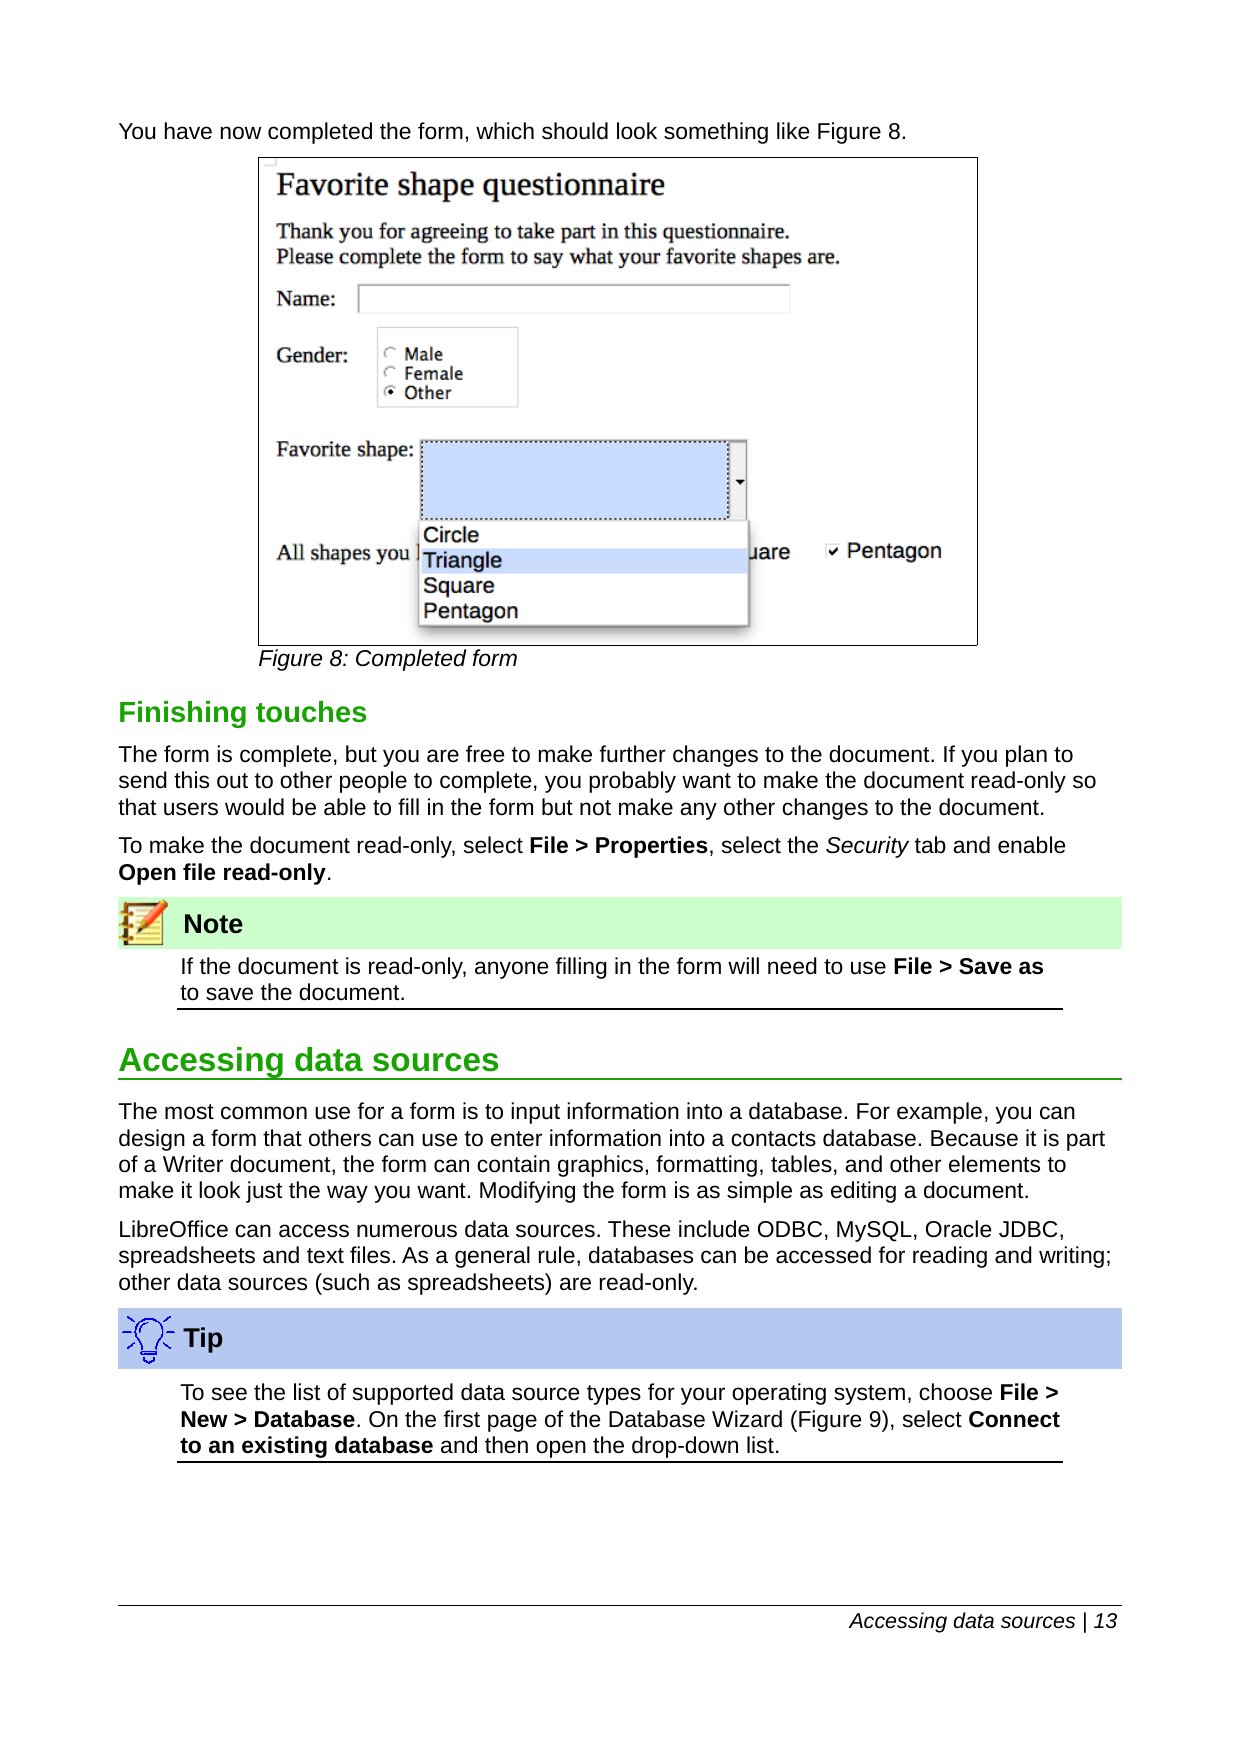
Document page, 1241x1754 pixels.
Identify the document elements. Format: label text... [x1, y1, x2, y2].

subtitle Finishing touches [118, 695, 1122, 729]
text Figure 8: Completed form [258, 645, 982, 672]
text If the document is read-only, anyone filling in the form will need to use File > Save as to save the document. [177, 949, 1063, 1008]
subtitle Note [118, 897, 1122, 949]
subtitle Accessing data sources [118, 1040, 1122, 1078]
text The form is complete, but you are free to make further changes to the document. If you plan to send this out to other people to complete, you probably want to make the document read-only so that users would be able to fill in the form but not make any other changes to the document. [118, 741, 1122, 820]
picture [264, 158, 977, 645]
text LibreOffice can access numerous data sources. These include ODBC, MySQL, Oracle JDBC, spreadsheets and text files. As a general rule, databases can be accessed for reading and writing; other data sources (such as spreadsheets) are read-only. [118, 1216, 1122, 1295]
text To see the list of supported data source types for your operating system, choose File > New > Database. On the first page of the Database Wizard (Figure 9), select Connect to an existing database and then open the drop-down list. [177, 1376, 1063, 1461]
subtitle Tip [118, 1308, 1122, 1369]
text The most common use for a form is to input information into a database. For example, you can design a form that others can use to enter information into a contacts database. Because it is part of a Writer document, the form can contain graphics, formatting, tables, and other elements to make it look just the way you want. Modifying the form is as simple as editing a document. [118, 1098, 1122, 1203]
picture [119, 1308, 179, 1368]
text To make the document read-only, select File > Properties, select the Security tab and enable Open file read-only. [118, 832, 1122, 885]
text You have now completed the form, which should look something like Figure 8. [118, 118, 1122, 144]
picture [119, 898, 170, 949]
